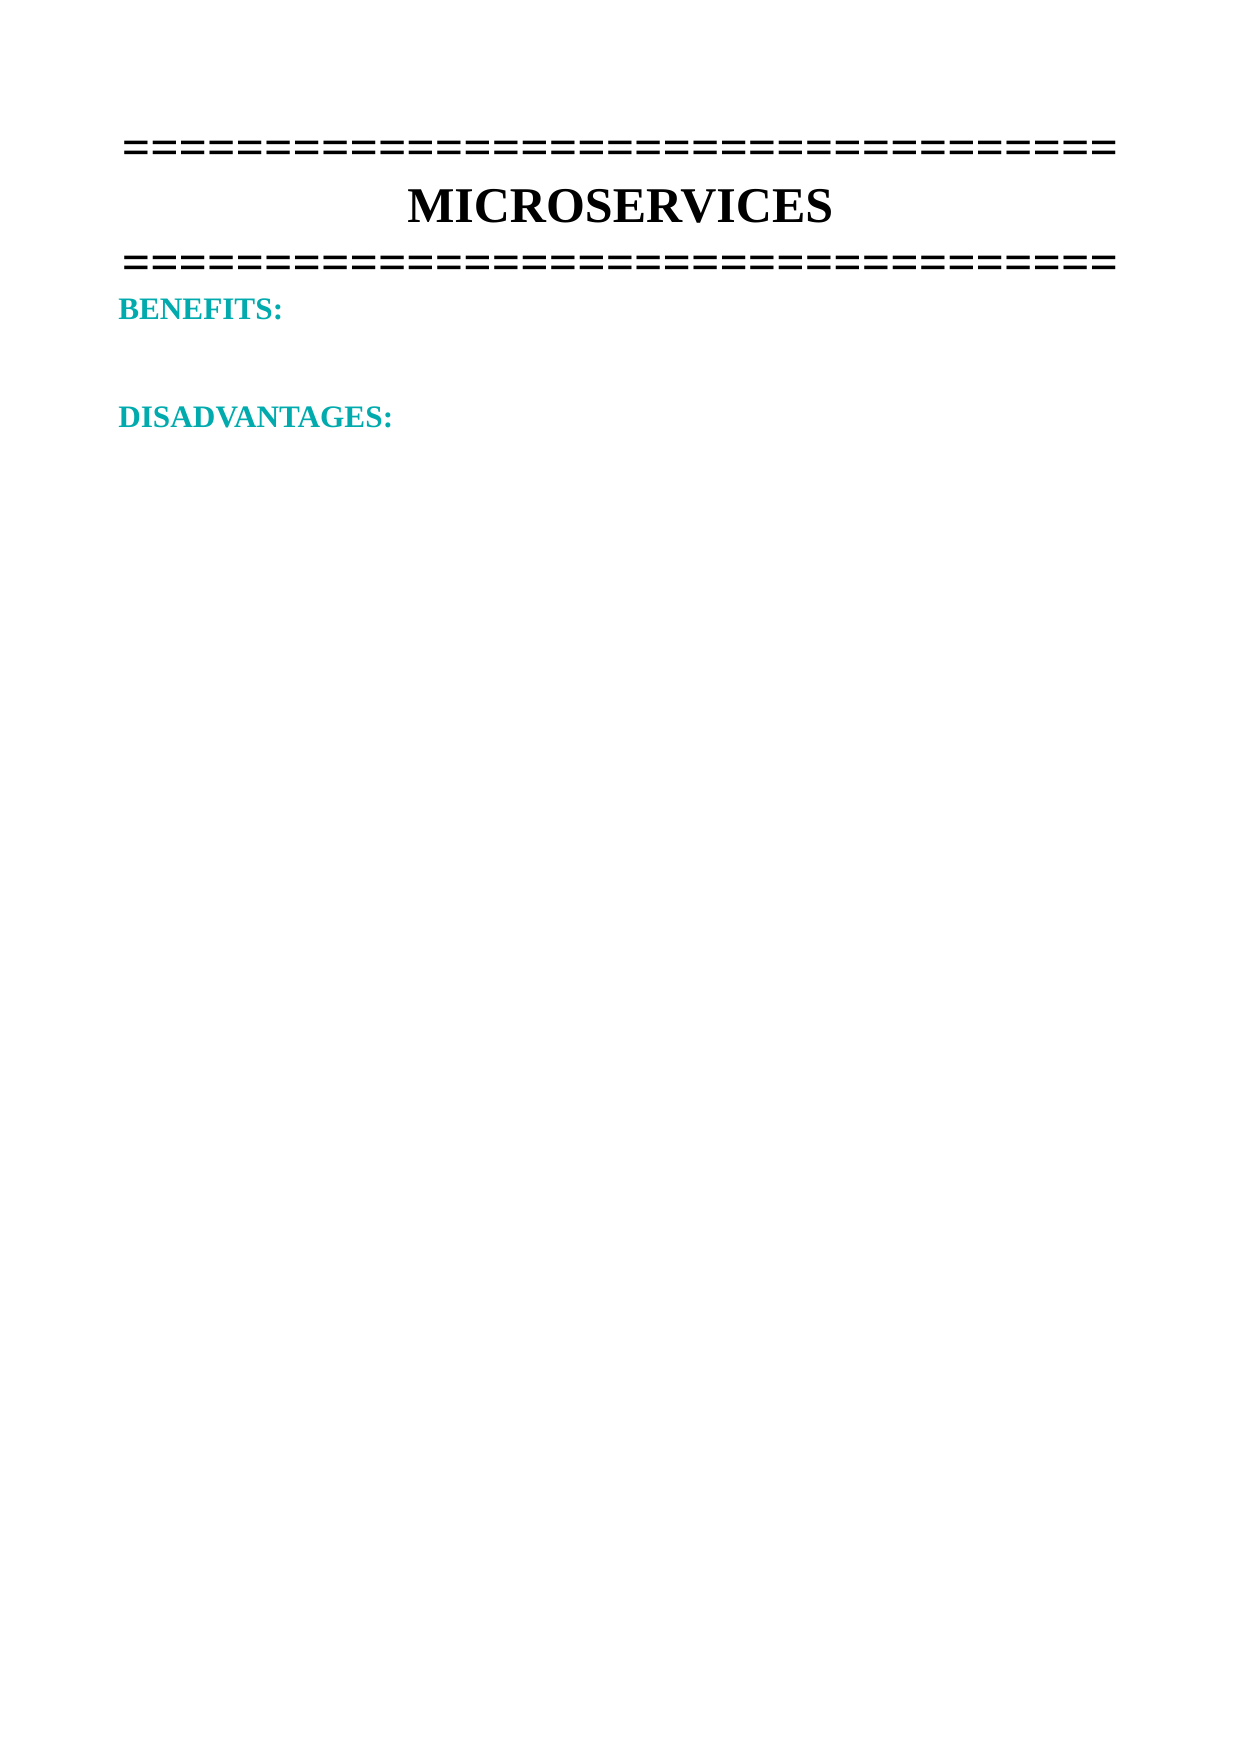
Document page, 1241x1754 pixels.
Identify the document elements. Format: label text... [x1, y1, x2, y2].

text MICROSERVICES [118, 176, 1122, 233]
text DISADVANTAGES: [118, 399, 1122, 435]
text =================================== [118, 118, 1122, 176]
text =================================== [118, 233, 1122, 291]
text BENEFITS: [118, 291, 1122, 327]
